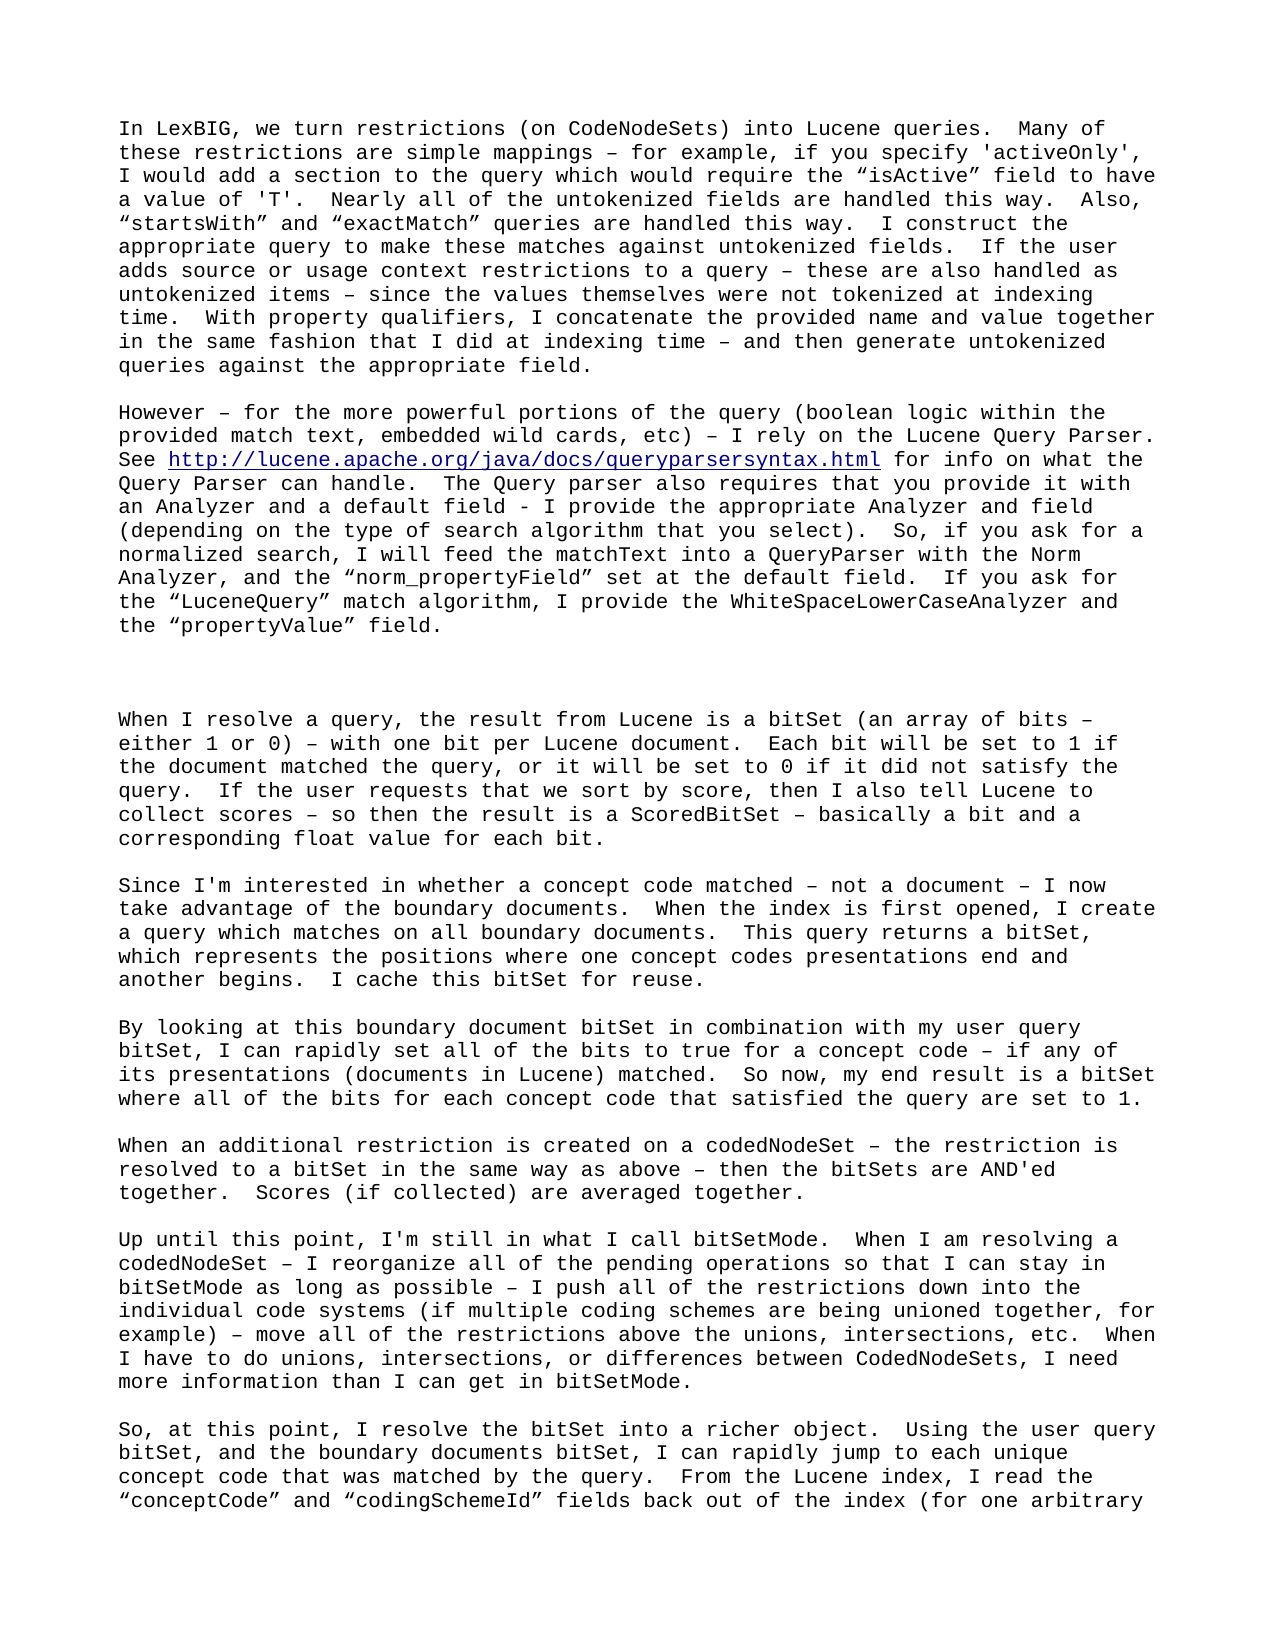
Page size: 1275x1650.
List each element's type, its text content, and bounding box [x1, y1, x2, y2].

text Since I'm interested in whether a concept code matched – not a document – I now take advantage of the boundary documents. When the index is first opened, I create a query which matches on all boundary documents. This query returns a bitSet, which represents the positions where one concept codes presentations end and another begins. I cache this bitSet for reuse. [118, 875, 1157, 993]
text In LexBIG, we turn restrictions (on CodeNodeSets) into Lucene queries. Many of these restrictions are simple mappings – for example, if you specify 'activeOnly', I would add a section to the query which would require the “isActive” field to have a value of 'T'. Nearly all of the untokenized fields are handled this way. Also, “startsWith” and “exactMatch” queries are handled this way. I construct the appropriate query to make these matches against untokenized fields. If the user adds source or usage context restrictions to a query – these are also handled as untokenized items – since the values themselves were not tokenized at indexing time. With property qualifiers, I concatenate the provided name and value together in the same fashion that I did at indexing time – and then generate untokenized queries against the appropriate field. [118, 118, 1157, 378]
text However – for the more powerful portions of the query (boolean logic within the provided match text, embedded wild cards, etc) – I rely on the Lucene Query Parser. See http://lucene.apache.org/java/docs/queryparsersyntax.html for info on what the Query Parser can handle. The Query parser also requires that you provide it with an Analyzer and a default field - I provide the appropriate Analyzer and field (depending on the type of search algorithm that you select). So, if you ask for a normalized search, I will feed the matchText into a QueryParser with the Norm Analyzer, and the “norm_propertyField” set at the default field. If you ask for the “LuceneQuery” match algorithm, I provide the WhiteSpaceLowerCaseAnalyzer and the “propertyValue” field. [118, 402, 1157, 638]
text When an additional restriction is created on a codedNodeSet – the restriction is resolved to a bitSet in the same way as above – then the bitSets are AND'ed together. Scores (if collected) are averaged together. [118, 1135, 1157, 1206]
text When I resolve a query, the result from Lucene is a bitSet (an array of bits – either 1 or 0) – with one bit per Lucene document. Each bit will be set to 1 if the document matched the query, or it will be set to 0 if it did not satisfy the query. If the user requests that we sort by score, then I also tell Lucene to collect scores – so then the result is a ScoredBitSet – basically a bit and a corresponding float value for each bit. [118, 709, 1157, 851]
text By looking at this boundary document bitSet in combination with my user query bitSet, I can rapidly set all of the bits to true for a concept code – if any of its presentations (documents in Lucene) matched. So now, my end result is a bitSet where all of the bits for each concept code that satisfied the query are set to 1. [118, 1017, 1157, 1111]
text So, at this point, I resolve the bitSet into a richer object. Using the user query bitSet, and the boundary documents bitSet, I can rapidly jump to each unique concept code that was matched by the query. From the Lucene index, I read the “conceptCode” and “codingSchemeId” fields back out of the index (for one arbitrary [118, 1419, 1157, 1513]
text Up until this point, I'm still in what I call bitSetMode. When I am resolving a codedNodeSet – I reorganize all of the pending operations so that I can stay in bitSetMode as long as possible – I push all of the restrictions down into the individual code systems (if multiple coding schemes are being unioned together, for example) – move all of the restrictions above the unions, intersections, etc. When I have to do unions, intersections, or differences between CodedNodeSets, I need more information than I can get in bitSetMode. [118, 1229, 1157, 1395]
